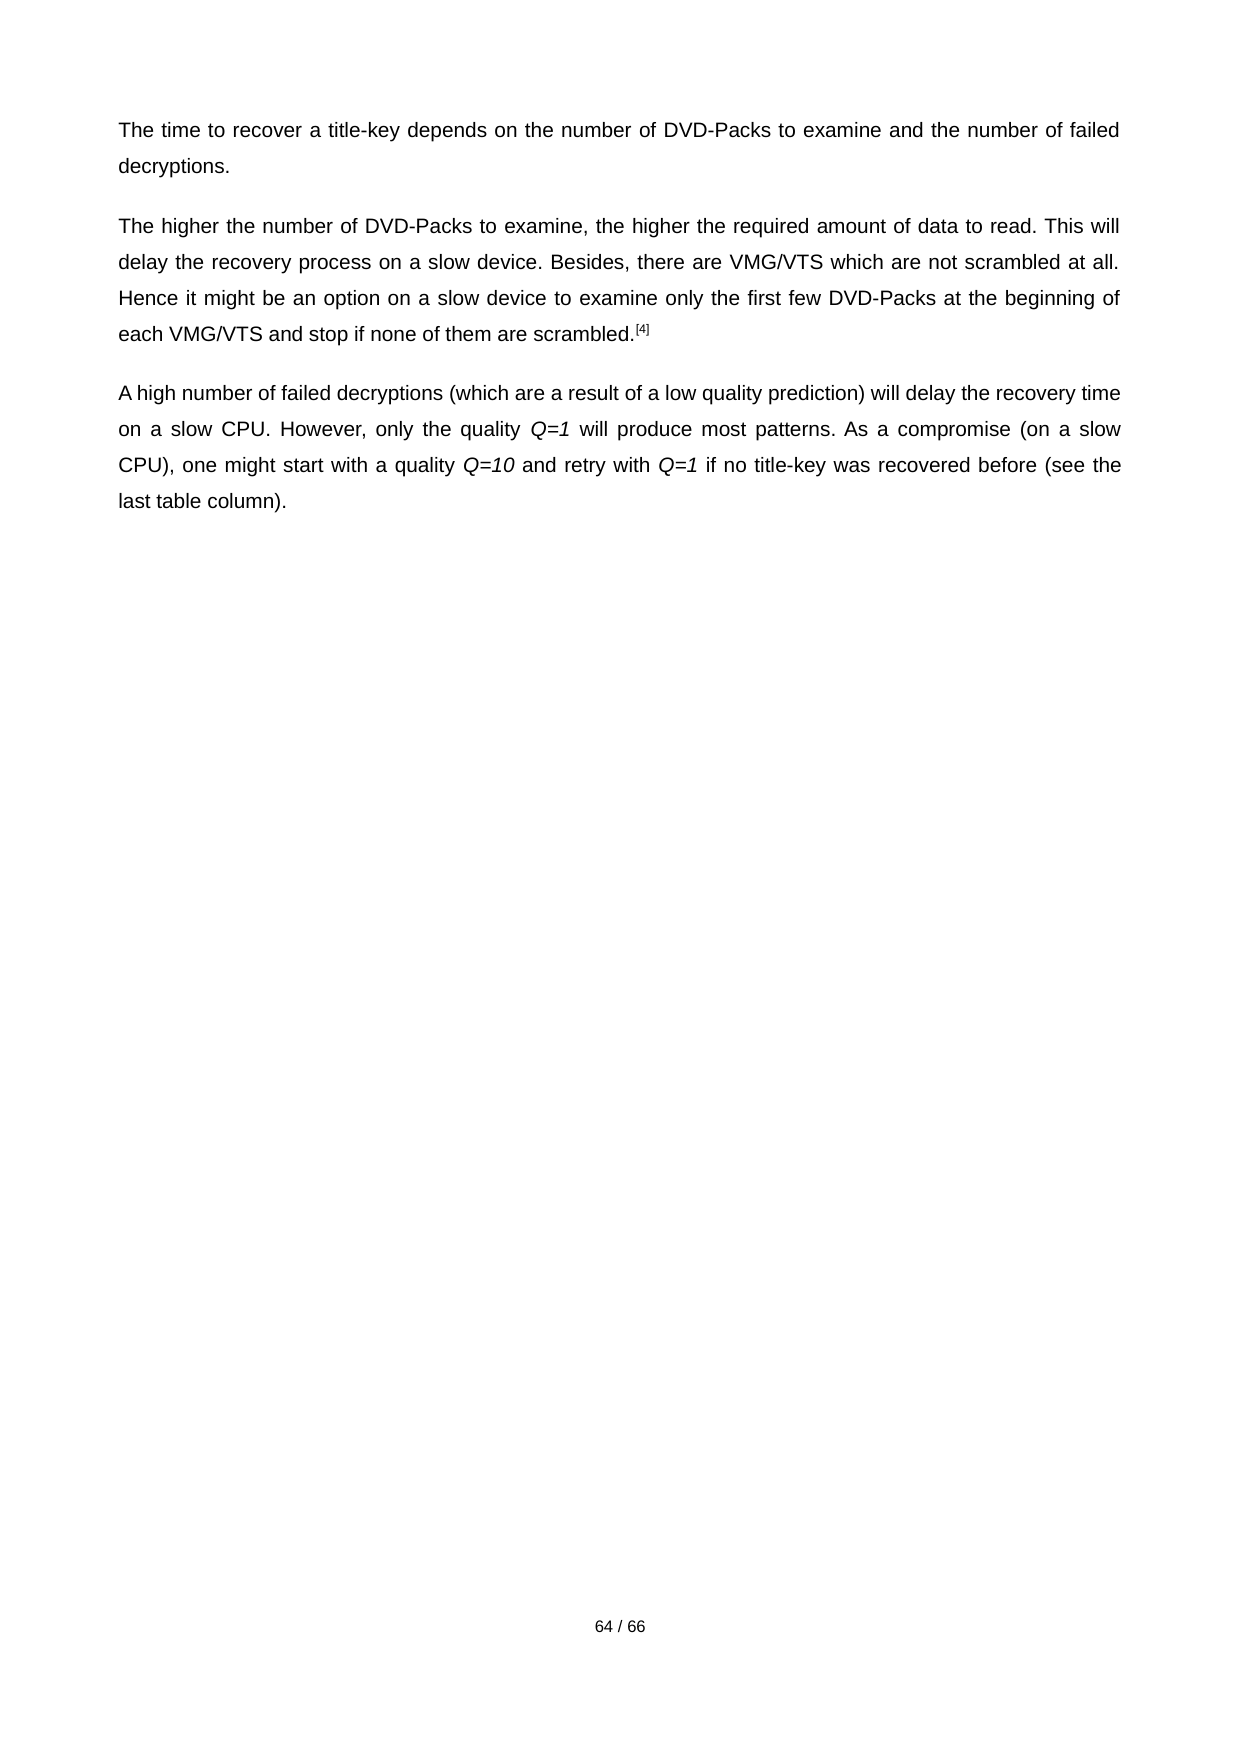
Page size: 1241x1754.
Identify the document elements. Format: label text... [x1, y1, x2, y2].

text The time to recover a title-key depends on the number of DVD-Packs to examine and the number of failed decryptions. [118, 118, 1122, 178]
text A high number of failed decryptions (which are a result of a low quality prediction) will delay the recovery time on a slow CPU. However, only the quality Q=1 will produce most patterns. As a compromise (on a slow CPU), one might start with a quality Q=10 and retry with Q=1 if no title-key was recovered before (see the last table column). [118, 381, 1122, 513]
text The higher the number of DVD-Packs to examine, the higher the required amount of data to read. This will delay the recovery process on a slow device. Besides, there are VMG/VTS which are not scrambled at all. Hence it might be an option on a slow device to examine only the first few DVD-Packs at the beginning of each VMG/VTS and stop if none of them are scrambled.[4] [118, 214, 1122, 345]
